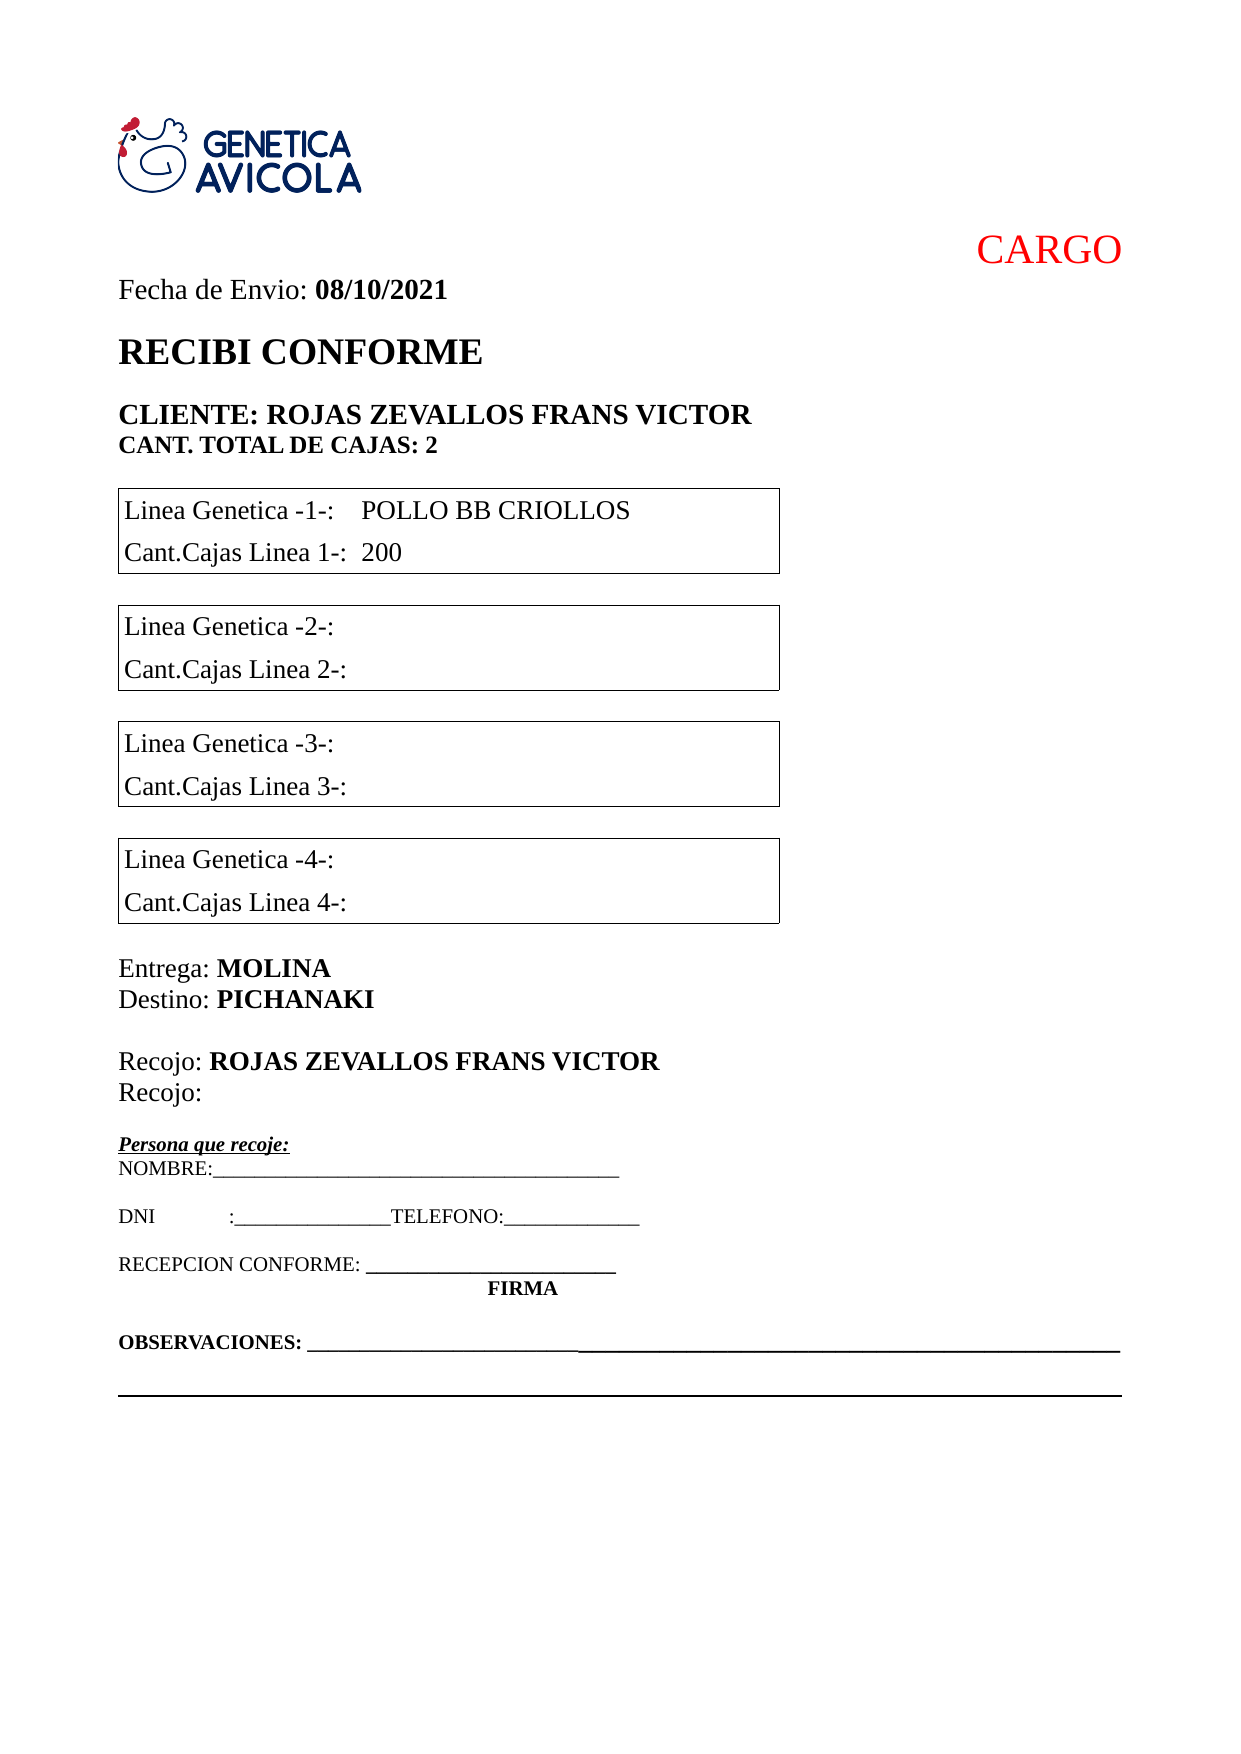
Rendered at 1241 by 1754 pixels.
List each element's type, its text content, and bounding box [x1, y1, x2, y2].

table_cell Linea Genetica -2-: [119, 606, 356, 647]
text NOMBRE:_______________________________________ [118, 1156, 1122, 1180]
text Persona que recoje: [118, 1132, 1122, 1156]
table_cell [356, 722, 779, 764]
table_header POLLO BB CRIOLLOS [356, 489, 779, 531]
table_cell Cant.Cajas Linea 4-: [119, 880, 356, 923]
text CARGO [118, 224, 1122, 272]
table_cell [356, 574, 779, 604]
table_cell Linea Genetica -4-: [119, 839, 356, 880]
text Recojo: [118, 1076, 1122, 1108]
table_cell 200 [356, 531, 779, 573]
text DNI :_______________TELEFONO:_____________ [118, 1204, 1122, 1228]
text Fecha de Envio: 08/10/2021 [118, 272, 1122, 306]
table_cell [356, 880, 779, 923]
text FIRMA [118, 1276, 1122, 1300]
table_cell [356, 764, 779, 806]
table_cell Cant.Cajas Linea 1-: [119, 531, 356, 573]
table_header Linea Genetica -1-: [119, 489, 356, 531]
table_cell Linea Genetica -3-: [119, 722, 356, 764]
table_cell [356, 691, 779, 721]
text RECEPCION CONFORME: ________________________ [118, 1252, 1122, 1276]
picture [117, 117, 362, 193]
table_cell [118, 691, 356, 721]
text RECIBI CONFORME [118, 330, 1122, 373]
table_cell [356, 807, 779, 838]
text Recojo: ROJAS ZEVALLOS FRANS VICTOR [118, 1045, 1122, 1076]
table_cell [118, 574, 356, 604]
text CANT. TOTAL DE CAJAS: 2 [118, 431, 1122, 459]
text CLIENTE: ROJAS ZEVALLOS FRANS VICTOR [118, 397, 1122, 431]
table_cell [356, 647, 779, 690]
table_cell [118, 807, 356, 838]
table_cell [356, 839, 779, 880]
text Destino: PICHANAKI [118, 983, 1122, 1014]
table_cell Cant.Cajas Linea 2-: [119, 647, 356, 690]
text Entrega: MOLINA [118, 952, 1122, 983]
text OBSERVACIONES: __________________________________________________________________ [118, 1324, 1122, 1355]
table_cell Cant.Cajas Linea 3-: [119, 764, 356, 806]
table_cell [356, 606, 779, 647]
